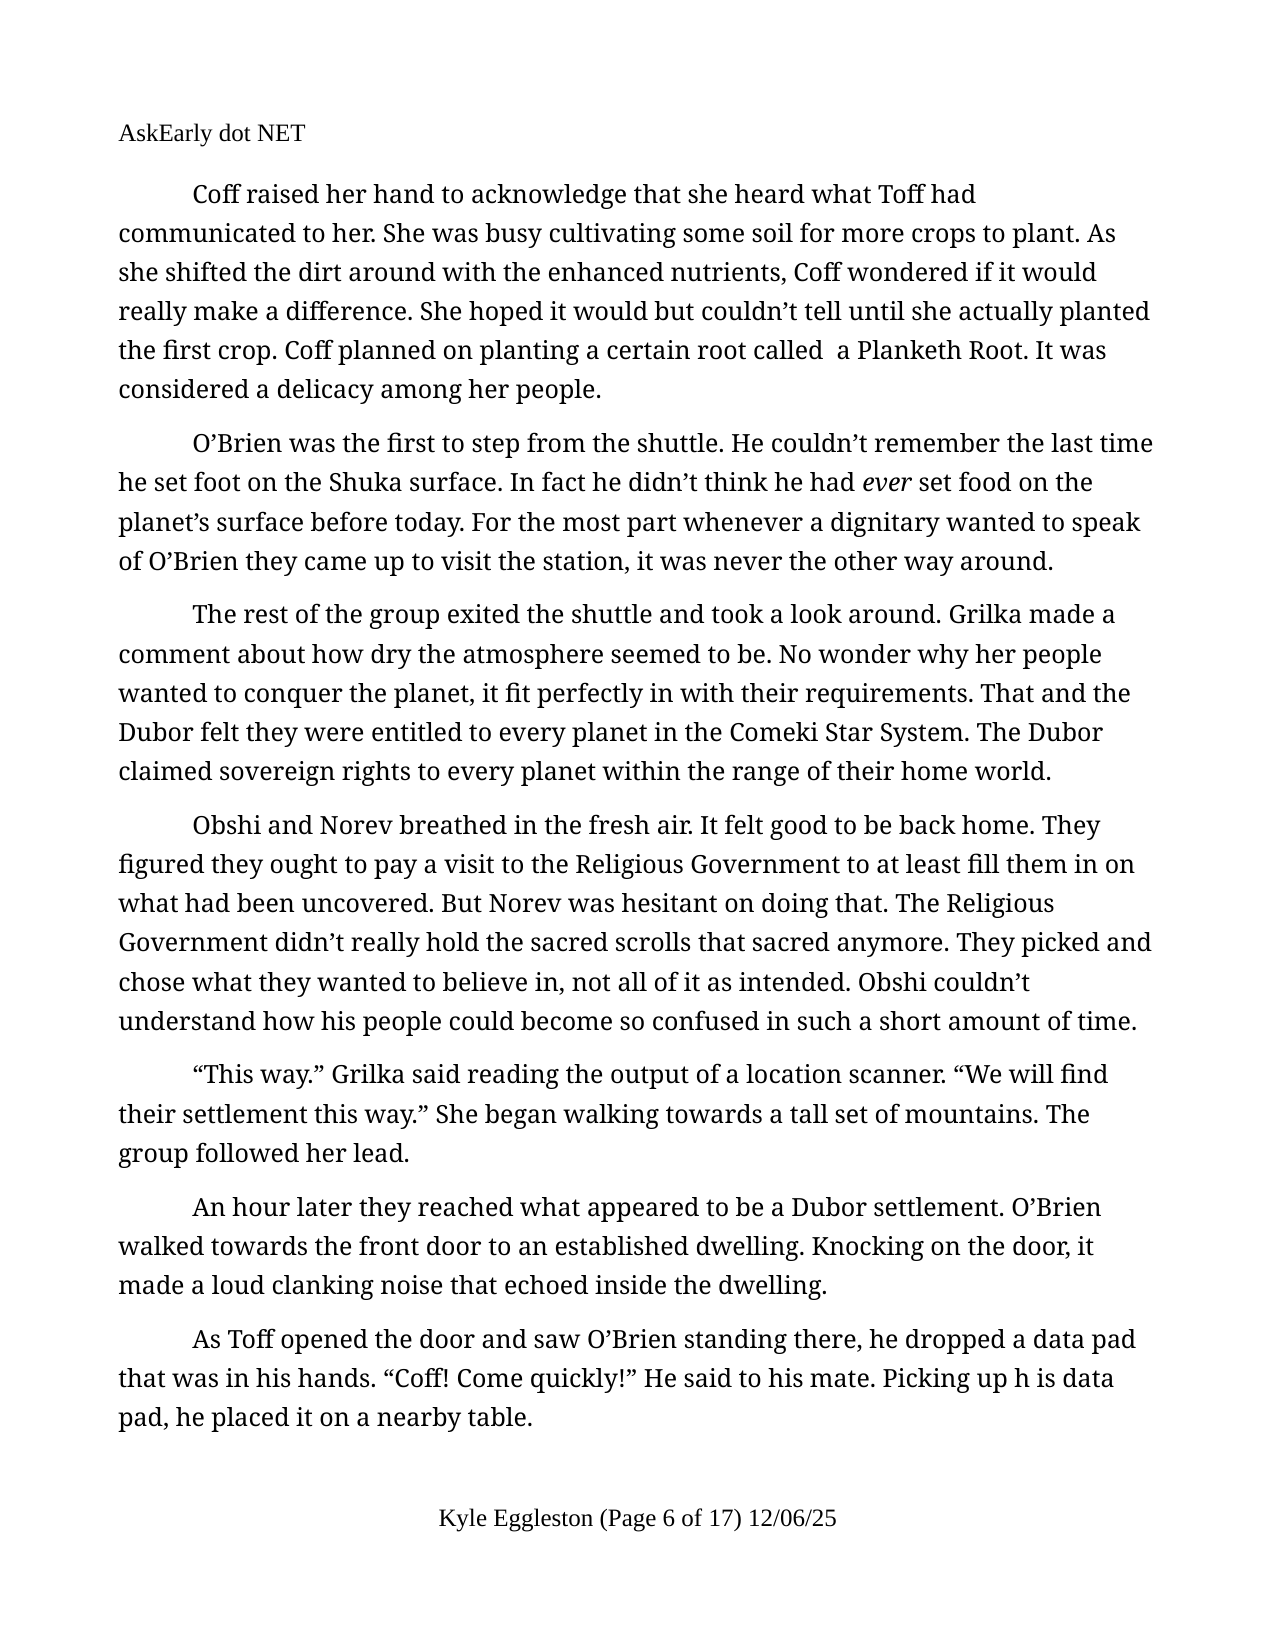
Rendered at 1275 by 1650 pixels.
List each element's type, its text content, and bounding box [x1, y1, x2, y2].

text The rest of the group exited the shuttle and took a look around. Grilka made a comment about how dry the atmosphere seemed to be. No wonder why her people wanted to conquer the planet, it fit perfectly in with their requirements. That and the Dubor felt they were entitled to every planet in the Comeki Star System. The Dubor claimed sovereign rights to every planet within the range of their home world. [118, 597, 1157, 788]
text As Toff opened the door and saw O’Brien standing there, he dropped a data pad that was in his hands. “Coff! Come quickly!” He said to his mate. Picking up h is data pad, he placed it on a nearby table. [118, 1321, 1157, 1434]
text O’Brien was the first to step from the shuttle. He couldn’t remember the last time he set foot on the Shuka surface. In fact he didn’t think he had ever set food on the planet’s surface before today. For the most part whenever a dignitary wanted to speak of O’Brien they came up to visit the station, it was never the other way around. [118, 426, 1157, 577]
text “This way.” Grilka said reading the output of a location scanner. “We will find their settlement this way.” She began walking towards a tall set of mountains. The group followed her lead. [118, 1057, 1157, 1169]
text Coff raised her hand to acknowledge that she heard what Toff had communicated to her. She was busy cultivating some soil for more crops to plant. As she shifted the dirt around with the enhanced nutrients, Coff wondered if it would really make a difference. She hoped it would but couldn’t tell until she actually planted the first crop. Coff planned on planting a certain root called a Planketh Root. It was considered a delicacy among her people. [118, 176, 1157, 406]
text Obshi and Norev breathed in the fresh air. It felt good to be back home. They figured they ought to pay a visit to the Religious Government to at least fill them in on what had been uncovered. But Norev was hesitant on doing that. The Religious Government didn’t really hold the sacred scrolls that sacred anymore. They picked and chose what they wanted to believe in, not all of it as intended. Obshi couldn’t understand how his people could become so confused in such a short amount of time. [118, 808, 1157, 1037]
text An hour later they reached what appeared to be a Dubor settlement. O’Brien walked towards the front door to an established dwelling. Knocking on the door, it made a loud clanking noise that echoed inside the dwelling. [118, 1189, 1157, 1302]
